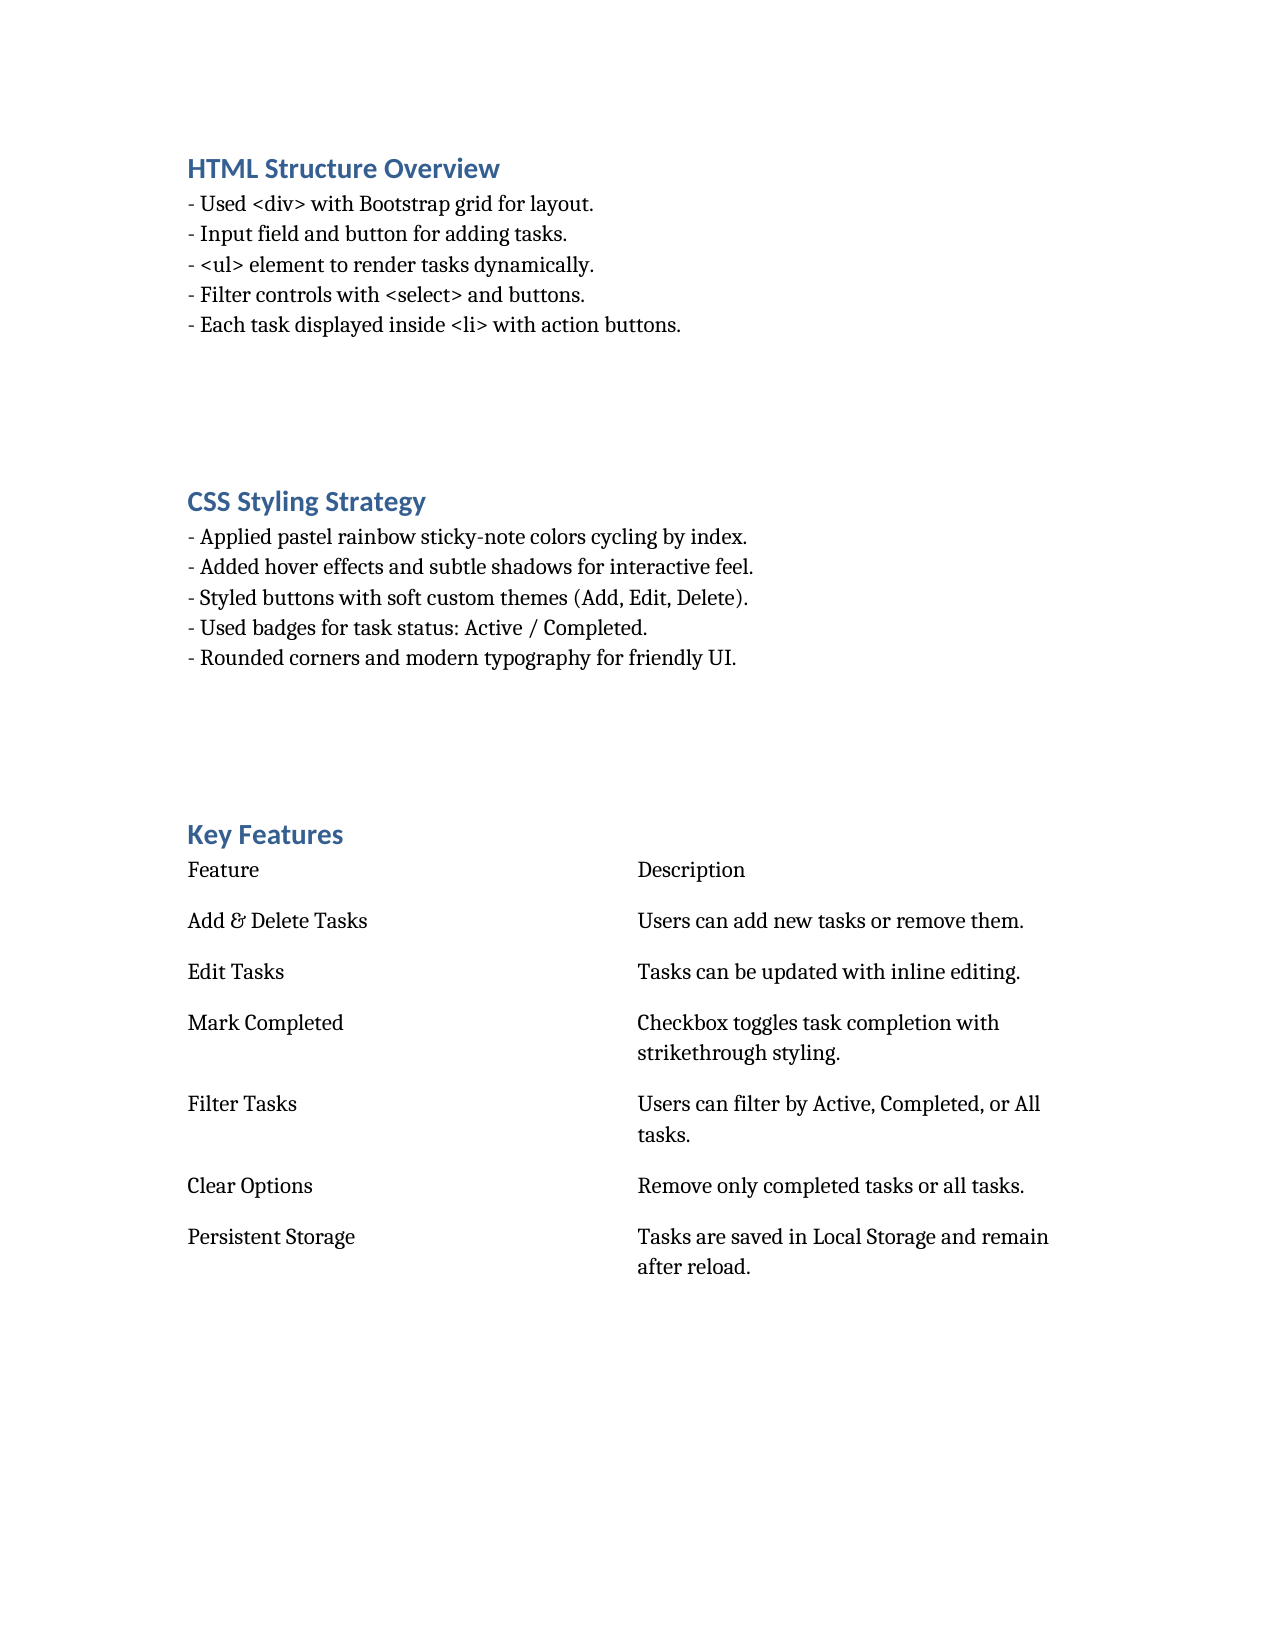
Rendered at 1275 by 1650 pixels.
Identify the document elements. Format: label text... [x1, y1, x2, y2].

subtitle CSS Styling Strategy [187, 483, 1087, 518]
table_cell Users can filter by Active, Completed, or All tasks. [626, 1091, 1076, 1172]
table_cell Filter Tasks [176, 1091, 626, 1172]
subtitle HTML Structure Overview [187, 150, 1087, 186]
text - Used <div> with Bootstrap grid for layout. - Input field and button for adding tasks. - <ul> element to render tasks dynamically. - Filter controls with <select> and buttons. - Each task displayed inside <li> with action buttons. [187, 191, 1087, 338]
table_cell Checkbox toggles task completion with strikethrough styling. [626, 1010, 1076, 1091]
table_cell Tasks are saved in Local Storage and remain after reload. [626, 1224, 1076, 1305]
table_cell Edit Tasks [176, 959, 626, 1010]
table_cell Mark Completed [176, 1010, 626, 1091]
text - Applied pastel rainbow sticky-note colors cycling by index. - Added hover effects and subtle shadows for interactive feel. - Styled buttons with soft custom themes (Add, Edit, Delete). - Used badges for task status: Active / Completed. - Rounded corners and modern typography for friendly UI. [187, 524, 1087, 671]
table_cell Clear Options [176, 1173, 626, 1223]
table_cell Users can add new tasks or remove them. [626, 908, 1076, 959]
table_cell Remove only completed tasks or all tasks. [626, 1173, 1076, 1223]
table_cell Add & Delete Tasks [176, 908, 626, 959]
table_header Description [626, 857, 1076, 908]
table_header Feature [176, 857, 626, 908]
table_cell Tasks can be updated with inline editing. [626, 959, 1076, 1010]
table_cell Persistent Storage [176, 1224, 626, 1305]
subtitle Key Features [187, 816, 1087, 851]
